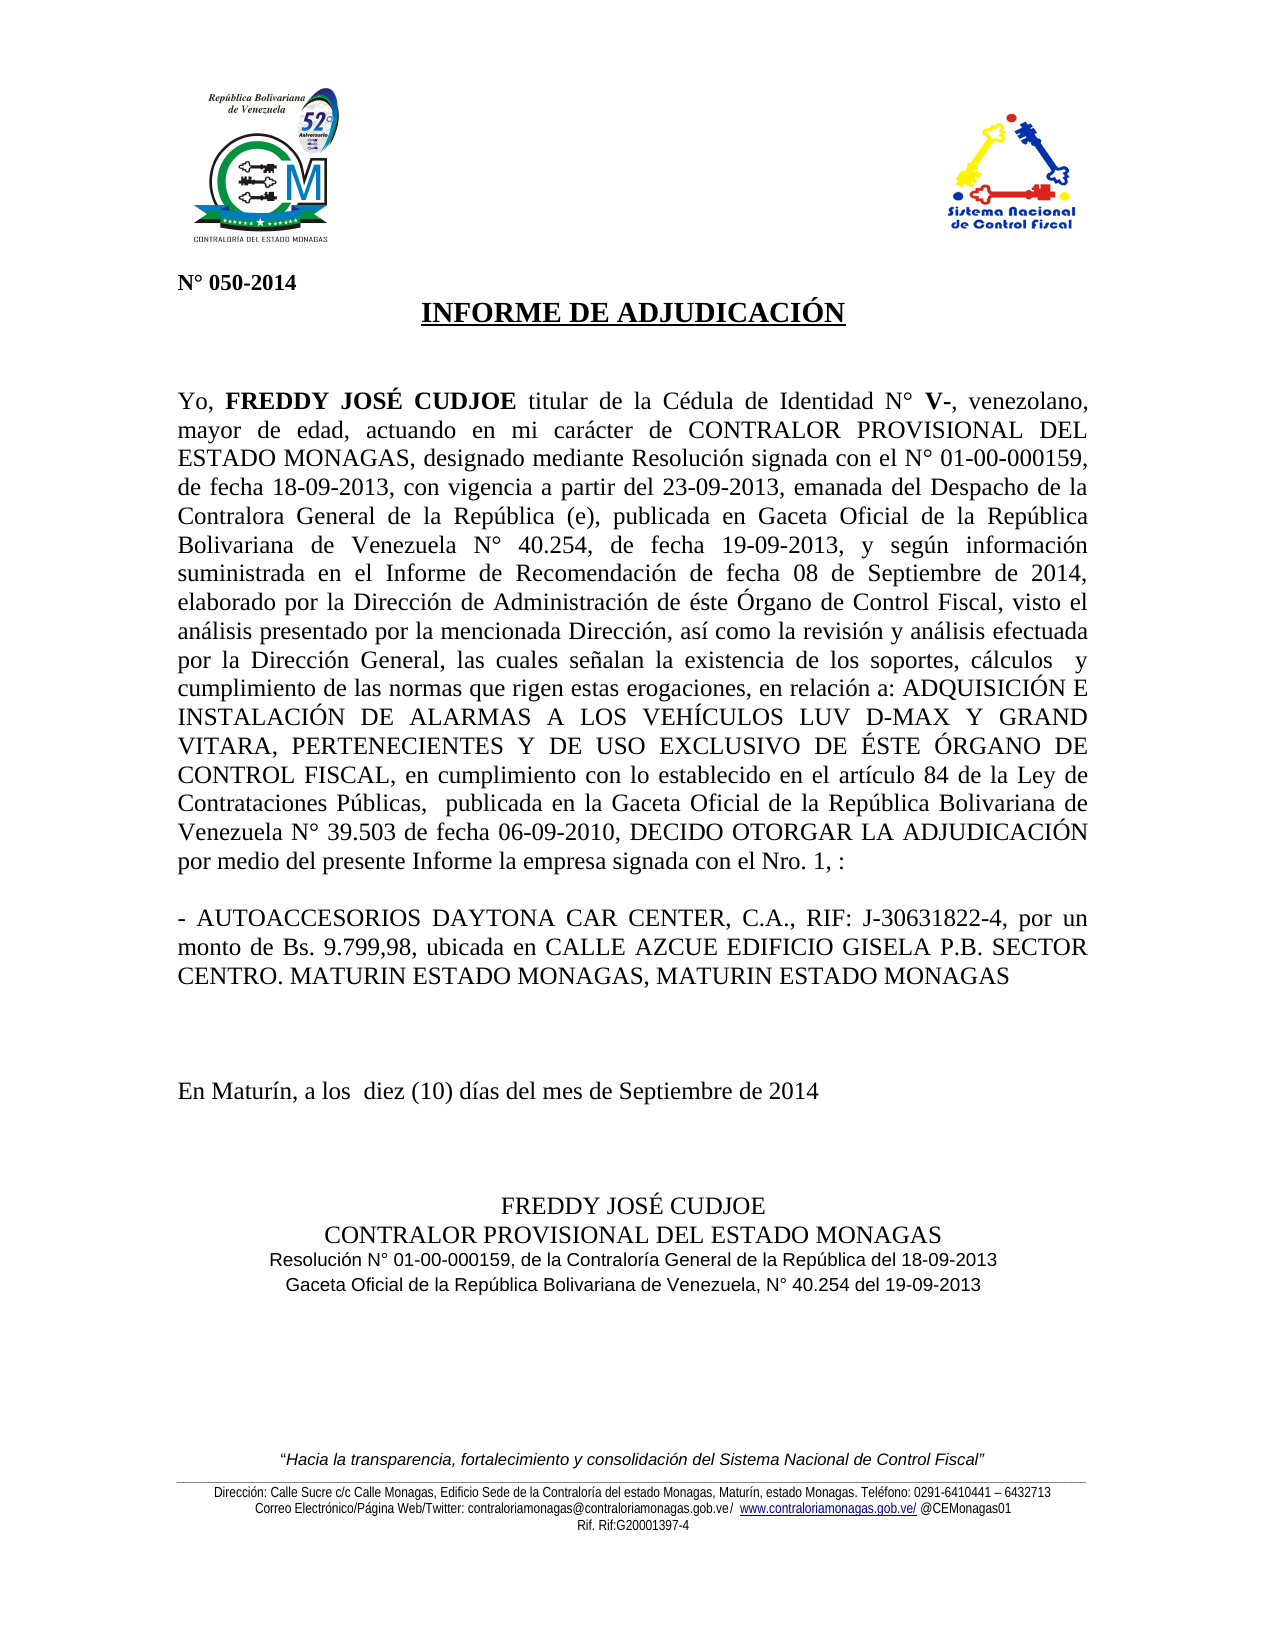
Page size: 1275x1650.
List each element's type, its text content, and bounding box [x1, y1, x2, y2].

text Resolución N° 01-00-000159, de la Contraloría General de la República del 18-09-2013 [177, 1248, 1089, 1270]
text N° 050-2014 [177, 269, 1089, 295]
picture [941, 107, 1088, 235]
text FREDDY JOSÉ CUDJOE [177, 1191, 1089, 1220]
text Gaceta Oficial de la República Bolivariana de Venezuela, N° 40.254 del 19-09-2013 [177, 1270, 1089, 1295]
text - AUTOACCESORIOS DAYTONA CAR CENTER, C.A., RIF: J-30631822-4, por un monto de Bs. 9.799,98, ubicada en CALLE AZCUE EDIFICIO GISELA P.B. SECTOR CENTRO. MATURIN ESTADO MONAGAS, MATURIN ESTADO MONAGAS [177, 903, 1089, 1047]
text CONTRALOR PROVISIONAL DEL ESTADO MONAGAS [177, 1220, 1089, 1248]
text Yo, FREDDY JOSÉ CUDJOE titular de la Cédula de Identidad N° V-, venezolano, mayor de edad, actuando en mi carácter de CONTRALOR PROVISIONAL DEL ESTADO MONAGAS, designado mediante Resolución signada con el N° 01-00-000159, de fecha 18-09-2013, con vigencia a partir del 23-09-2013, emanada del Despacho de la Contralora General de la República (e), publicada en Gaceta Oficial de la República Bolivariana de Venezuela N° 40.254, de fecha 19-09-2013, y según información suministrada en el Informe de Recomendación de fecha 08 de Septiembre de 2014, elaborado por la Dirección de Administración de éste Órgano de Control Fiscal, visto el análisis presentado por la mencionada Dirección, así como la revisión y análisis efectuada por la Dirección General, las cuales señalan la existencia de los soportes, cálculos y cumplimiento de las normas que rigen estas erogaciones, en relación a: ADQUISICIÓN E INSTALACIÓN DE ALARMAS A LOS VEHÍCULOS LUV D-MAX Y GRAND VITARA, PERTENECIENTES Y DE USO EXCLUSIVO DE ÉSTE ÓRGANO DE CONTROL FISCAL, en cumplimiento con lo establecido en el artículo 84 de la Ley de Contrataciones Públicas, publicada en la Gaceta Oficial de la República Bolivariana de Venezuela N° 39.503 de fecha 06-09-2010, DECIDO OTORGAR LA ADJUDICACIÓN por medio del presente Informe la empresa signada con el Nro. 1, : [177, 386, 1089, 875]
text INFORME DE ADJUDICACIÓN [177, 295, 1089, 328]
picture [169, 72, 363, 258]
text En Maturín, a los diez (10) días del mes de Septiembre de 2014 [177, 1076, 1089, 1105]
